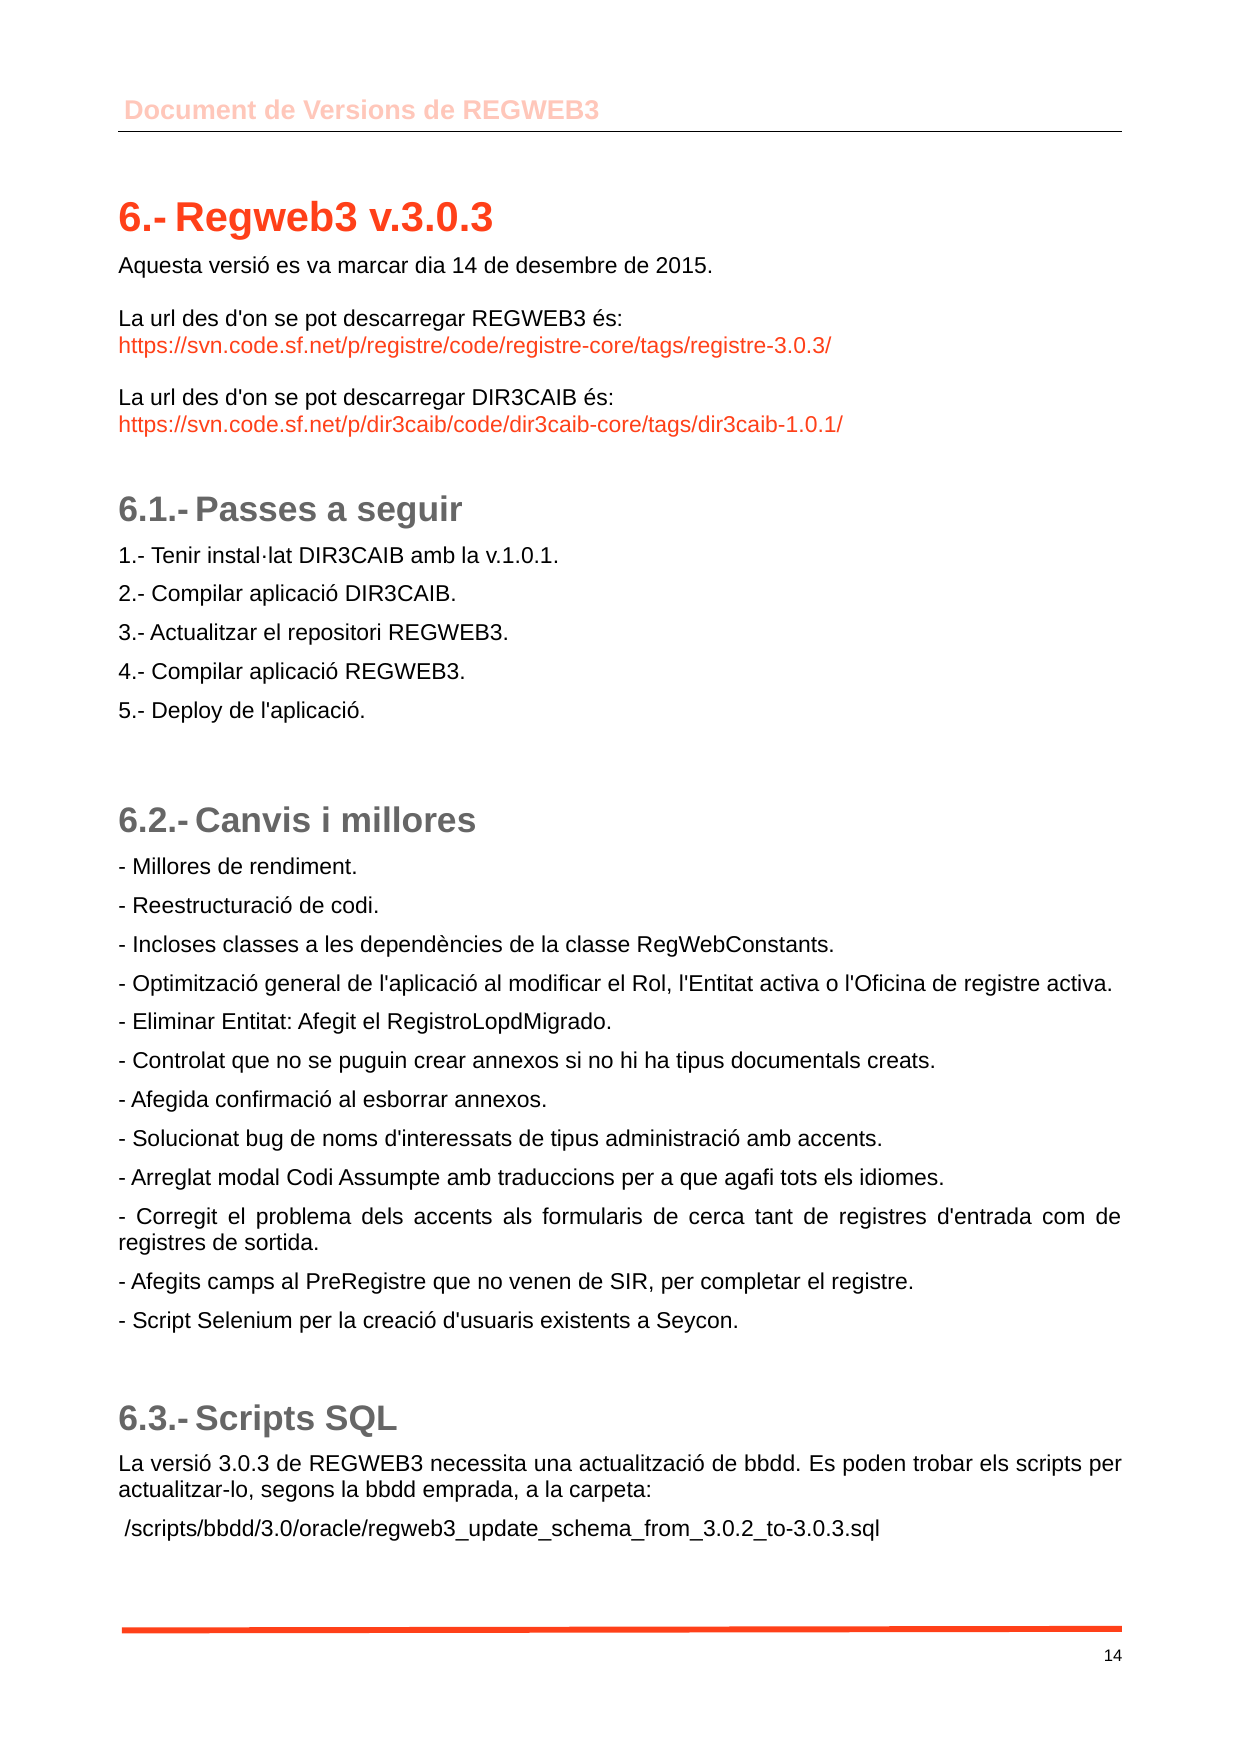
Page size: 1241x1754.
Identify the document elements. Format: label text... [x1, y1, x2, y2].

text - Corregit el problema dels accents als formularis de cerca tant de registres d'entrada com de registres de sortida. [118, 1203, 1122, 1255]
text https://svn.code.sf.net/p/dir3caib/code/dir3caib-core/tags/dir3caib-1.0.1/ [118, 411, 1122, 437]
text - Incloses classes a les dependències de la classe RegWebConstants. [118, 931, 1122, 957]
text 2.- Compilar aplicació DIR3CAIB. [118, 580, 1122, 607]
text - Optimització general de l'aplicació al modificar el Rol, l'Entitat activa o l'Oficina de registre activa. [118, 969, 1122, 996]
text La versió 3.0.3 de REGWEB3 necessita una actualització de bbdd. Es poden trobar els scripts per actualitzar-lo, segons la bbdd emprada, a la carpeta: [118, 1450, 1122, 1503]
text - Afegida confirmació al esborrar annexos. [118, 1086, 1122, 1112]
subtitle Canvis i millores [118, 800, 1122, 840]
subtitle Passes a seguir [118, 488, 1122, 529]
subtitle Scripts SQL [118, 1397, 1122, 1438]
text 3.- Actualitzar el repositori REGWEB3. [118, 619, 1122, 646]
text - Eliminar Entitat: Afegit el RegistroLopdMigrado. [118, 1008, 1122, 1035]
text - Reestructuració de codi. [118, 892, 1122, 918]
text /scripts/bbdd/3.0/oracle/regweb3_update_schema_from_3.0.2_to-3.0.3.sql [118, 1515, 1122, 1542]
text La url des d'on se pot descarregar DIR3CAIB és: [118, 384, 1122, 411]
text 4.- Compilar aplicació REGWEB3. [118, 658, 1122, 684]
text - Script Selenium per la creació d'usuaris existents a Seycon. [118, 1307, 1122, 1333]
text - Solucionat bug de noms d'interessats de tipus administració amb accents. [118, 1125, 1122, 1151]
text La url des d'on se pot descarregar REGWEB3 és: [118, 305, 1122, 332]
text https://svn.code.sf.net/p/registre/code/registre-core/tags/registre-3.0.3/ [118, 332, 1122, 358]
text - Arreglat modal Codi Assumpte amb traduccions per a que agafi tots els idiomes. [118, 1164, 1122, 1190]
text - Controlat que no se puguin crear annexos si no hi ha tipus documentals creats. [118, 1047, 1122, 1073]
text - Millores de rendiment. [118, 853, 1122, 879]
text Aquesta versió es va marcar dia 14 de desembre de 2015. [118, 252, 1122, 279]
text 5.- Deploy de l'aplicació. [118, 697, 1122, 723]
subtitle Regweb3 v.3.0.3 [118, 192, 1122, 240]
text - Afegits camps al PreRegistre que no venen de SIR, per completar el registre. [118, 1268, 1122, 1294]
text 1.- Tenir instal·lat DIR3CAIB amb la v.1.0.1. [118, 542, 1122, 568]
